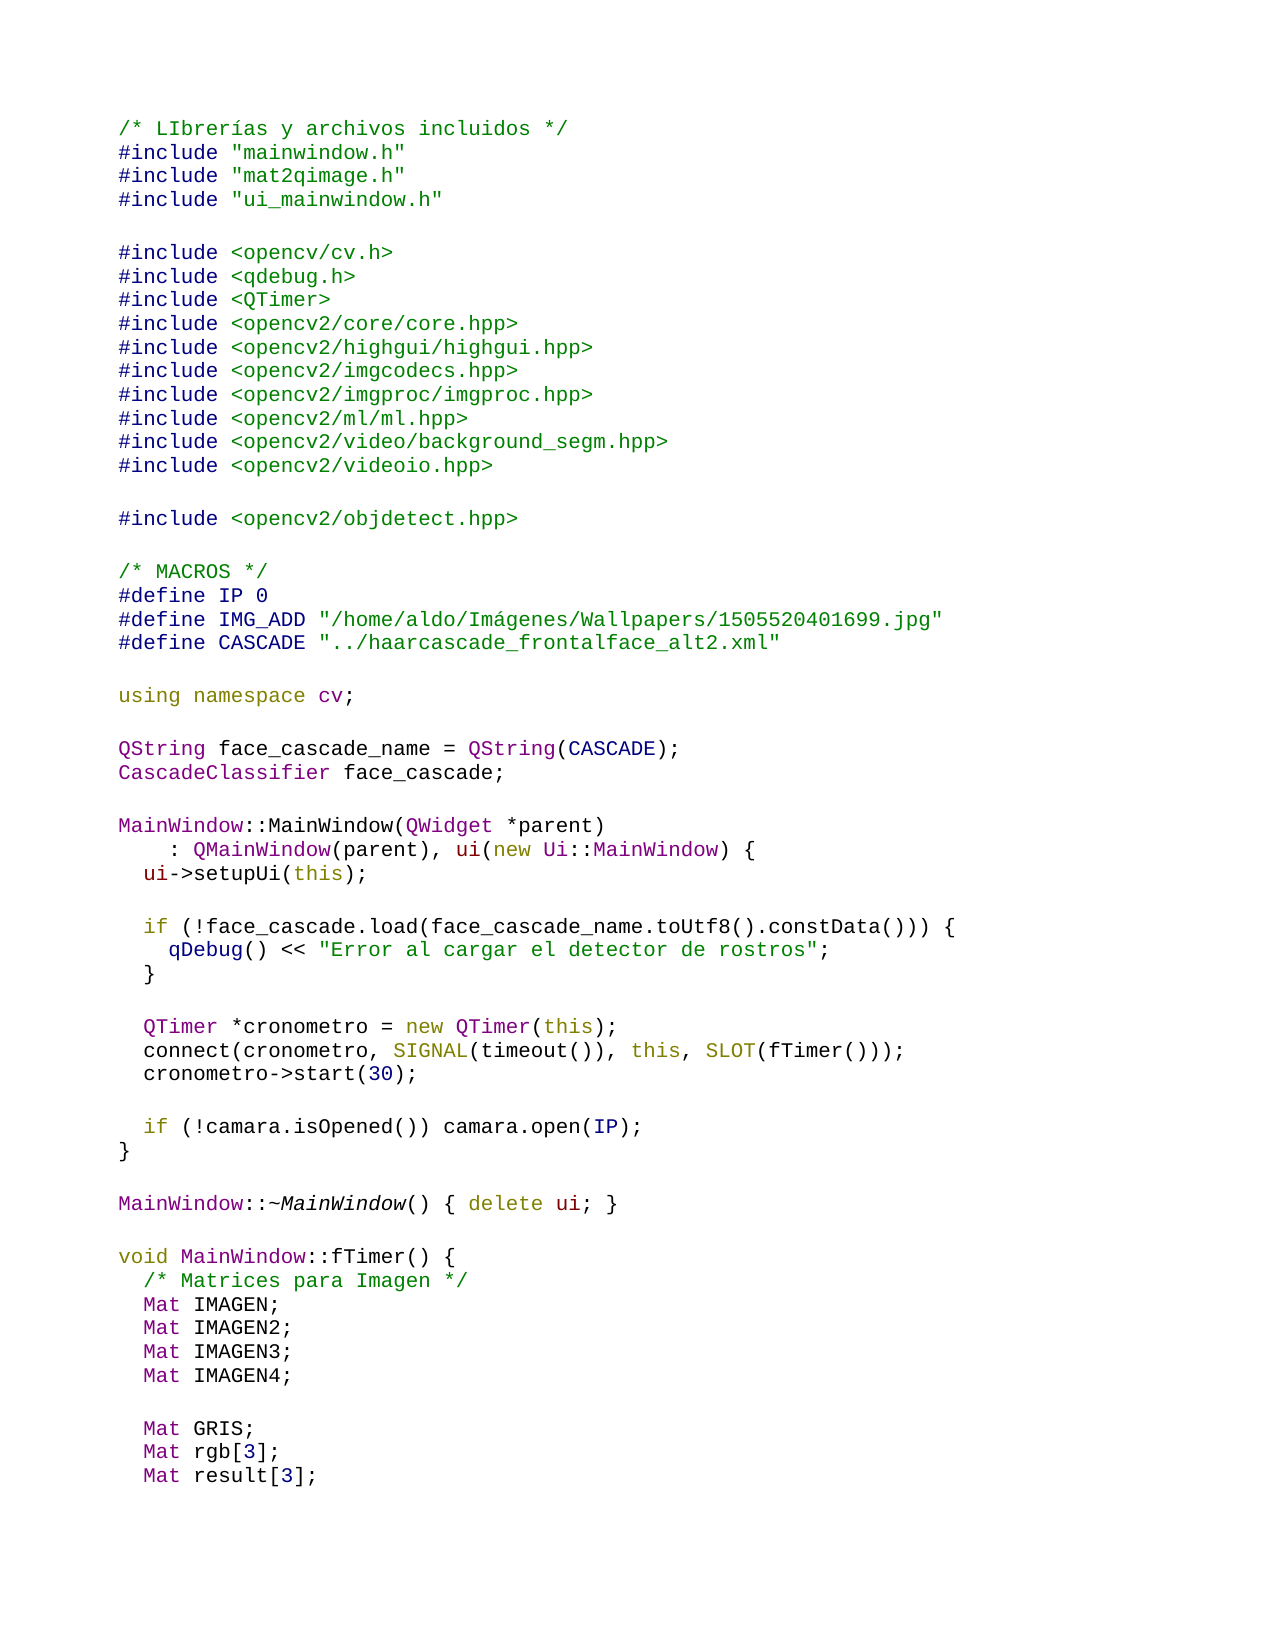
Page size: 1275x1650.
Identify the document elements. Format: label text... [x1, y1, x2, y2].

text #include <opencv2/imgproc/imgproc.hpp> [118, 384, 1157, 408]
text #include "mat2qimage.h" [118, 165, 1157, 189]
text #define CASCADE "../haarcascade_frontalface_alt2.xml" [118, 632, 1157, 656]
text Mat result[3]; [118, 1465, 1157, 1489]
text #include "mainwindow.h" [118, 142, 1157, 165]
text #include <opencv2/objdetect.hpp> [118, 508, 1157, 532]
text qDebug() << "Error al cargar el detector de rostros"; [118, 939, 1157, 963]
text ui->setupUi(this); [118, 862, 1157, 886]
text /* LIbrerías y archivos incluidos */ [118, 118, 1157, 142]
text QTimer *cronometro = new QTimer(this); [118, 1016, 1157, 1040]
text /* MACROS */ [118, 561, 1157, 585]
text Mat IMAGEN; [118, 1294, 1157, 1317]
text } [118, 1140, 1157, 1164]
text if (!face_cascade.load(face_cascade_name.toUtf8().constData())) { [118, 916, 1157, 939]
text #include <opencv2/imgcodecs.hpp> [118, 360, 1157, 384]
text /* Matrices para Imagen */ [118, 1270, 1157, 1294]
text #include <QTimer> [118, 289, 1157, 313]
text #include <qdebug.h> [118, 266, 1157, 289]
text QString face_cascade_name = QString(CASCADE); [118, 738, 1157, 762]
text Mat IMAGEN4; [118, 1364, 1157, 1388]
text #include <opencv2/core/core.hpp> [118, 313, 1157, 337]
text #include <opencv2/videoio.hpp> [118, 455, 1157, 479]
text Mat IMAGEN3; [118, 1341, 1157, 1364]
text MainWindow::~MainWindow() { delete ui; } [118, 1193, 1157, 1217]
text #include "ui_mainwindow.h" [118, 189, 1157, 213]
text cronometro->start(30); [118, 1063, 1157, 1087]
text #include <opencv/cv.h> [118, 242, 1157, 266]
text #include <opencv2/video/background_segm.hpp> [118, 431, 1157, 455]
text #define IP 0 [118, 585, 1157, 608]
text void MainWindow::fTimer() { [118, 1246, 1157, 1270]
text MainWindow::MainWindow(QWidget *parent) [118, 815, 1157, 839]
text connect(cronometro, SIGNAL(timeout()), this, SLOT(fTimer())); [118, 1040, 1157, 1063]
text Mat IMAGEN2; [118, 1317, 1157, 1341]
text #define IMG_ADD "/home/aldo/Imágenes/Wallpapers/1505520401699.jpg" [118, 608, 1157, 632]
text CascadeClassifier face_cascade; [118, 762, 1157, 786]
text Mat rgb[3]; [118, 1441, 1157, 1465]
text #include <opencv2/highgui/highgui.hpp> [118, 337, 1157, 360]
text } [118, 963, 1157, 987]
text Mat GRIS; [118, 1418, 1157, 1441]
text if (!camara.isOpened()) camara.open(IP); [118, 1116, 1157, 1140]
text #include <opencv2/ml/ml.hpp> [118, 408, 1157, 431]
text using namespace cv; [118, 685, 1157, 709]
text : QMainWindow(parent), ui(new Ui::MainWindow) { [118, 839, 1157, 862]
